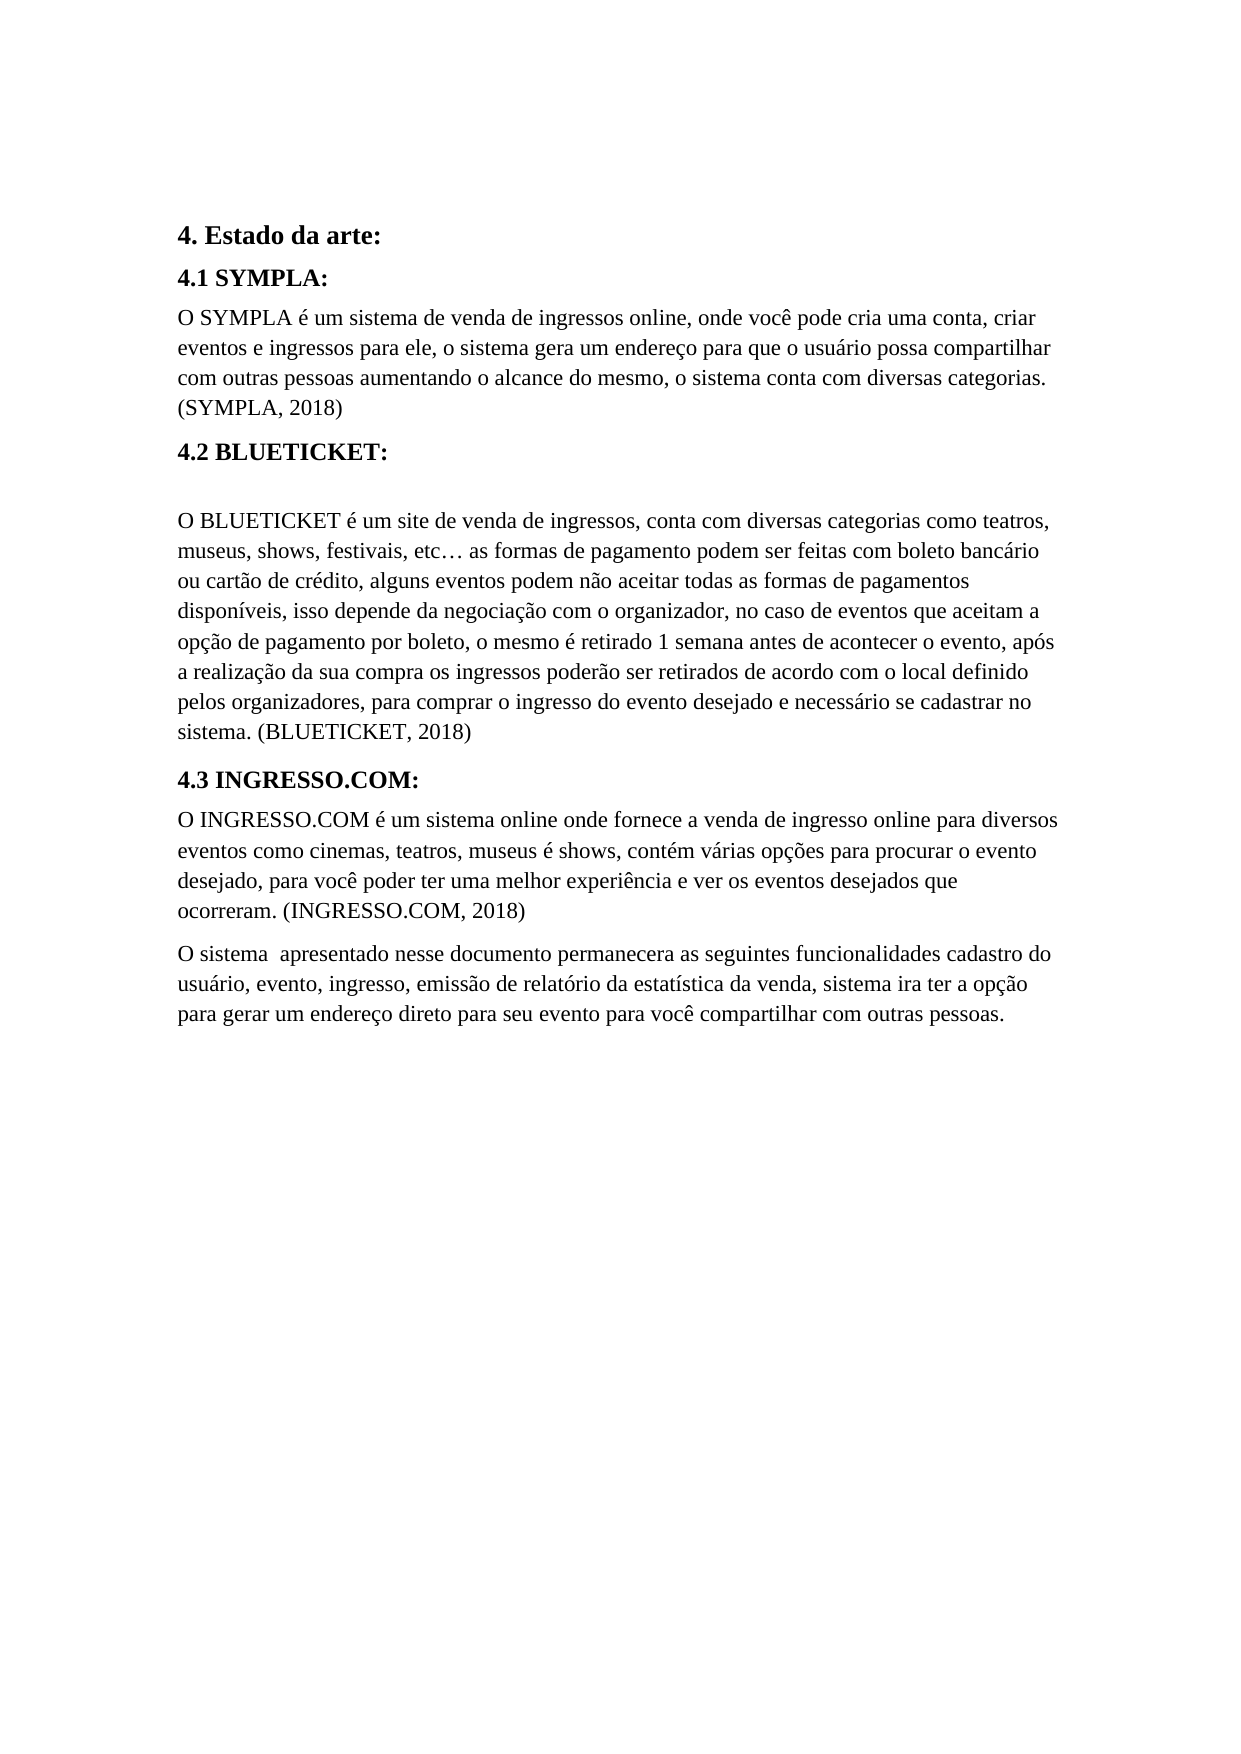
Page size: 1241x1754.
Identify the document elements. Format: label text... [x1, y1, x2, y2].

text 4. Estado da arte: [177, 219, 1063, 250]
text O sistema apresentado nesse documento permanecera as seguintes funcionalidades cadastro do usuário, evento, ingresso, emissão de relatório da estatística da venda, sistema ira ter a opção para gerar um endereço direto para seu evento para você compartilhar com outras pessoas. [177, 940, 1063, 1026]
text O SYMPLA é um sistema de venda de ingressos online, onde você pode cria uma conta, criar eventos e ingressos para ele, o sistema gera um endereço para que o usuário possa compartilhar com outras pessoas aumentando o alcance do mesmo, o sistema conta com diversas categorias. (SYMPLA, 2018) [177, 304, 1063, 421]
text O BLUETICKET é um site de venda de ingressos, conta com diversas categorias como teatros, museus, shows, festivais, etc… as formas de pagamento podem ser feitas com boleto bancário ou cartão de crédito, alguns eventos podem não aceitar todas as formas de pagamentos disponíveis, isso depende da negociação com o organizador, no caso de eventos que aceitam a opção de pagamento por boleto, o mesmo é retirado 1 semana antes de acontecer o evento, após a realização da sua compra os ingressos poderão ser retirados de acordo com o local definido pelos organizadores, para comprar o ingresso do evento desejado e necessário se cadastrar no sistema. (BLUETICKET, 2018) [177, 507, 1063, 745]
text O INGRESSO.COM é um sistema online onde fornece a venda de ingresso online para diversos eventos como cinemas, teatros, museus é shows, contém várias opções para procurar o evento desejado, para você poder ter uma melhor experiência e ver os eventos desejados que ocorreram. (INGRESSO.COM, 2018) [177, 806, 1063, 923]
text 4.2 BLUETICKET: [177, 437, 1063, 466]
text 4.3 INGRESSO.COM: [177, 765, 1063, 794]
text 4.1 SYMPLA: [177, 263, 1063, 291]
